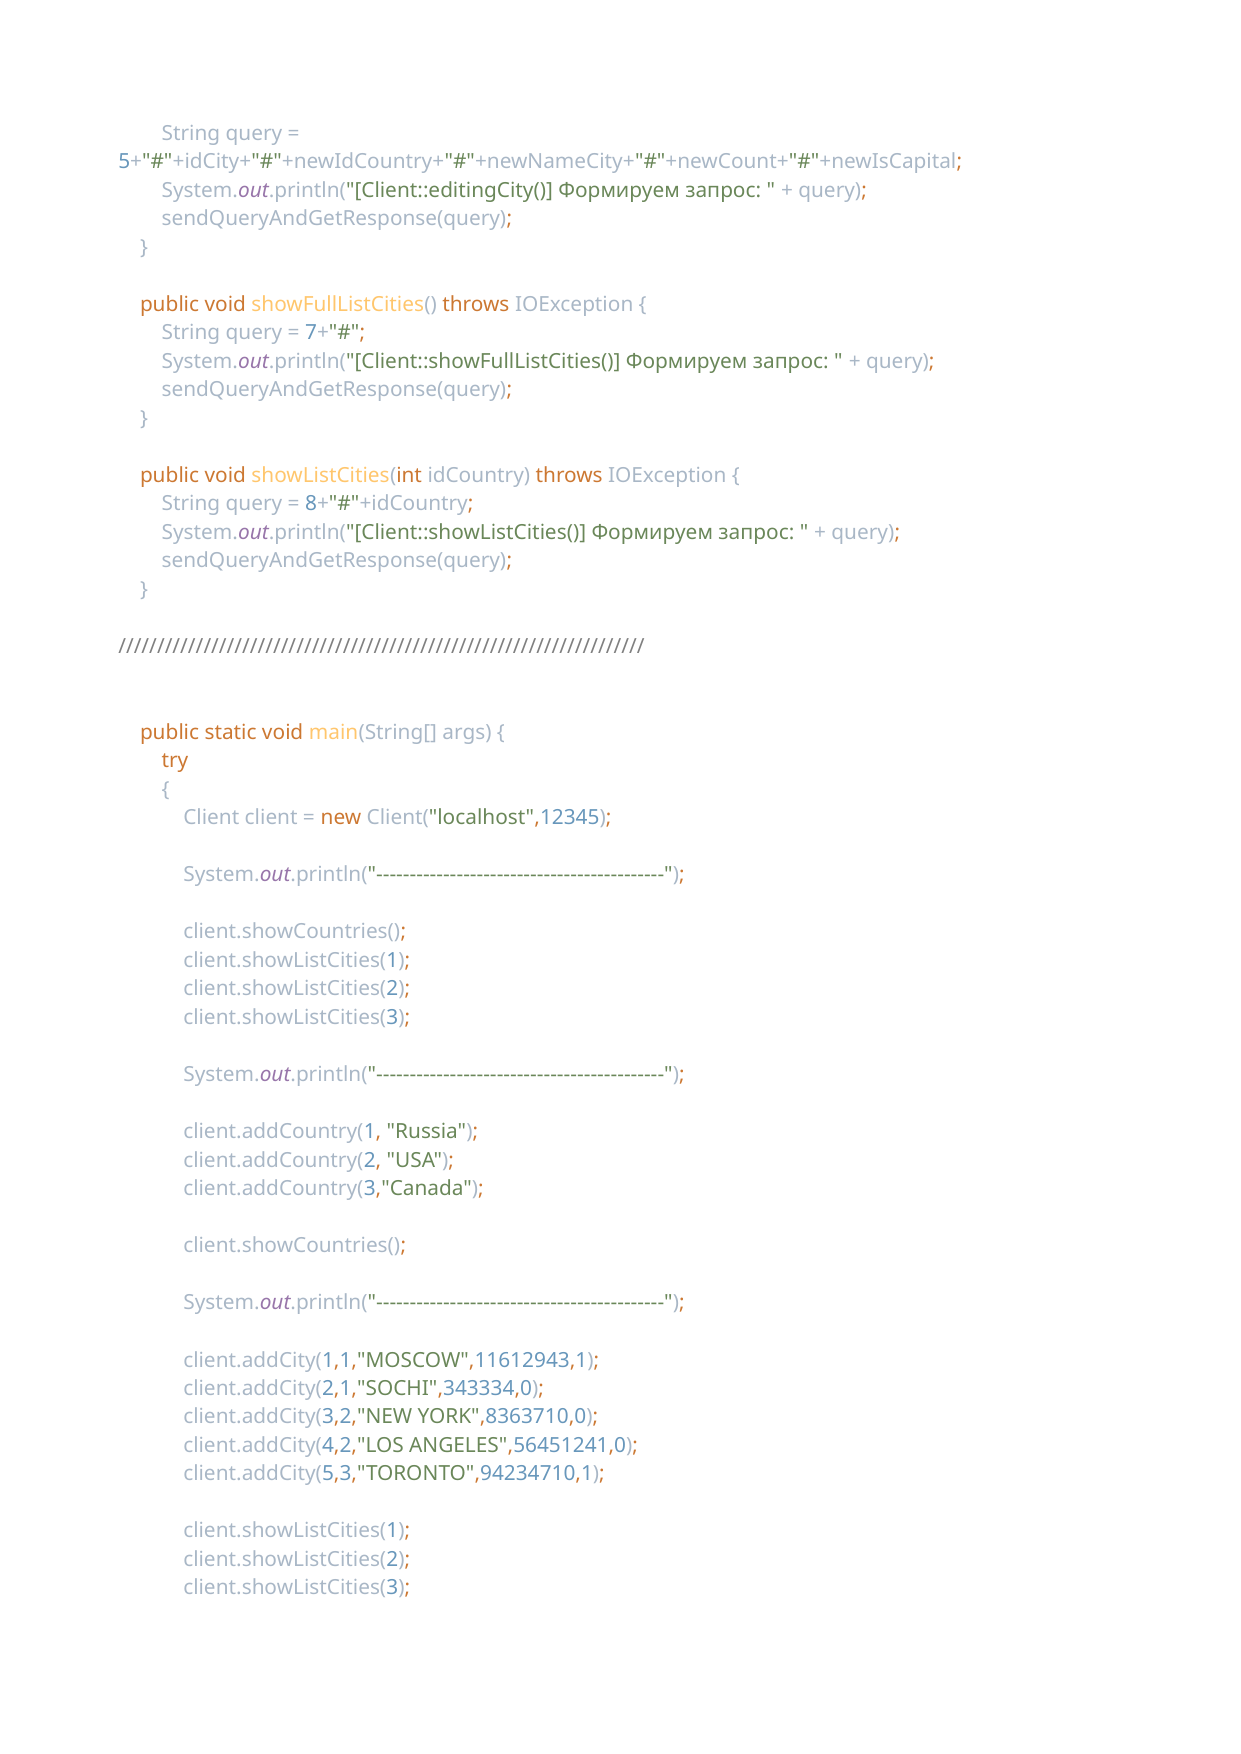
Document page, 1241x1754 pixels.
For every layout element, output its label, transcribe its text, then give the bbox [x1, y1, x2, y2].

text String query = 5+"#"+idCity+"#"+newIdCountry+"#"+newNameCity+"#"+newCount+"#"+newIsCapital; System.out.println("[Client::editingCity()] Формируем запрос: " + query); sendQueryAndGetResponse(query); } public void showFullListCities() throws IOException { String query = 7+"#"; System.out.println("[Client::showFullListCities()] Формируем запрос: " + query); sendQueryAndGetResponse(query); } public void showListCities(int idCountry) throws IOException { String query = 8+"#"+idCountry; System.out.println("[Client::showListCities()] Формируем запрос: " + query); sendQueryAndGetResponse(query); } //////////////////////////////////////////////////////////////////// public static void main(String[] args) { try { Client client = new Client("localhost",12345); System.out.println("-------------------------------------------"); client.showCountries(); client.showListCities(1); client.showListCities(2); client.showListCities(3); System.out.println("-------------------------------------------"); client.addCountry(1, "Russia"); client.addCountry(2, "USA"); client.addCountry(3,"Canada"); client.showCountries(); System.out.println("-------------------------------------------"); client.addCity(1,1,"MOSCOW",11612943,1); client.addCity(2,1,"SOCHI",343334,0); client.addCity(3,2,"NEW YORK",8363710,0); client.addCity(4,2,"LOS ANGELES",56451241,0); client.addCity(5,3,"TORONTO",94234710,1); client.showListCities(1); client.showListCities(2); client.showListCities(3); [118, 118, 1122, 1630]
